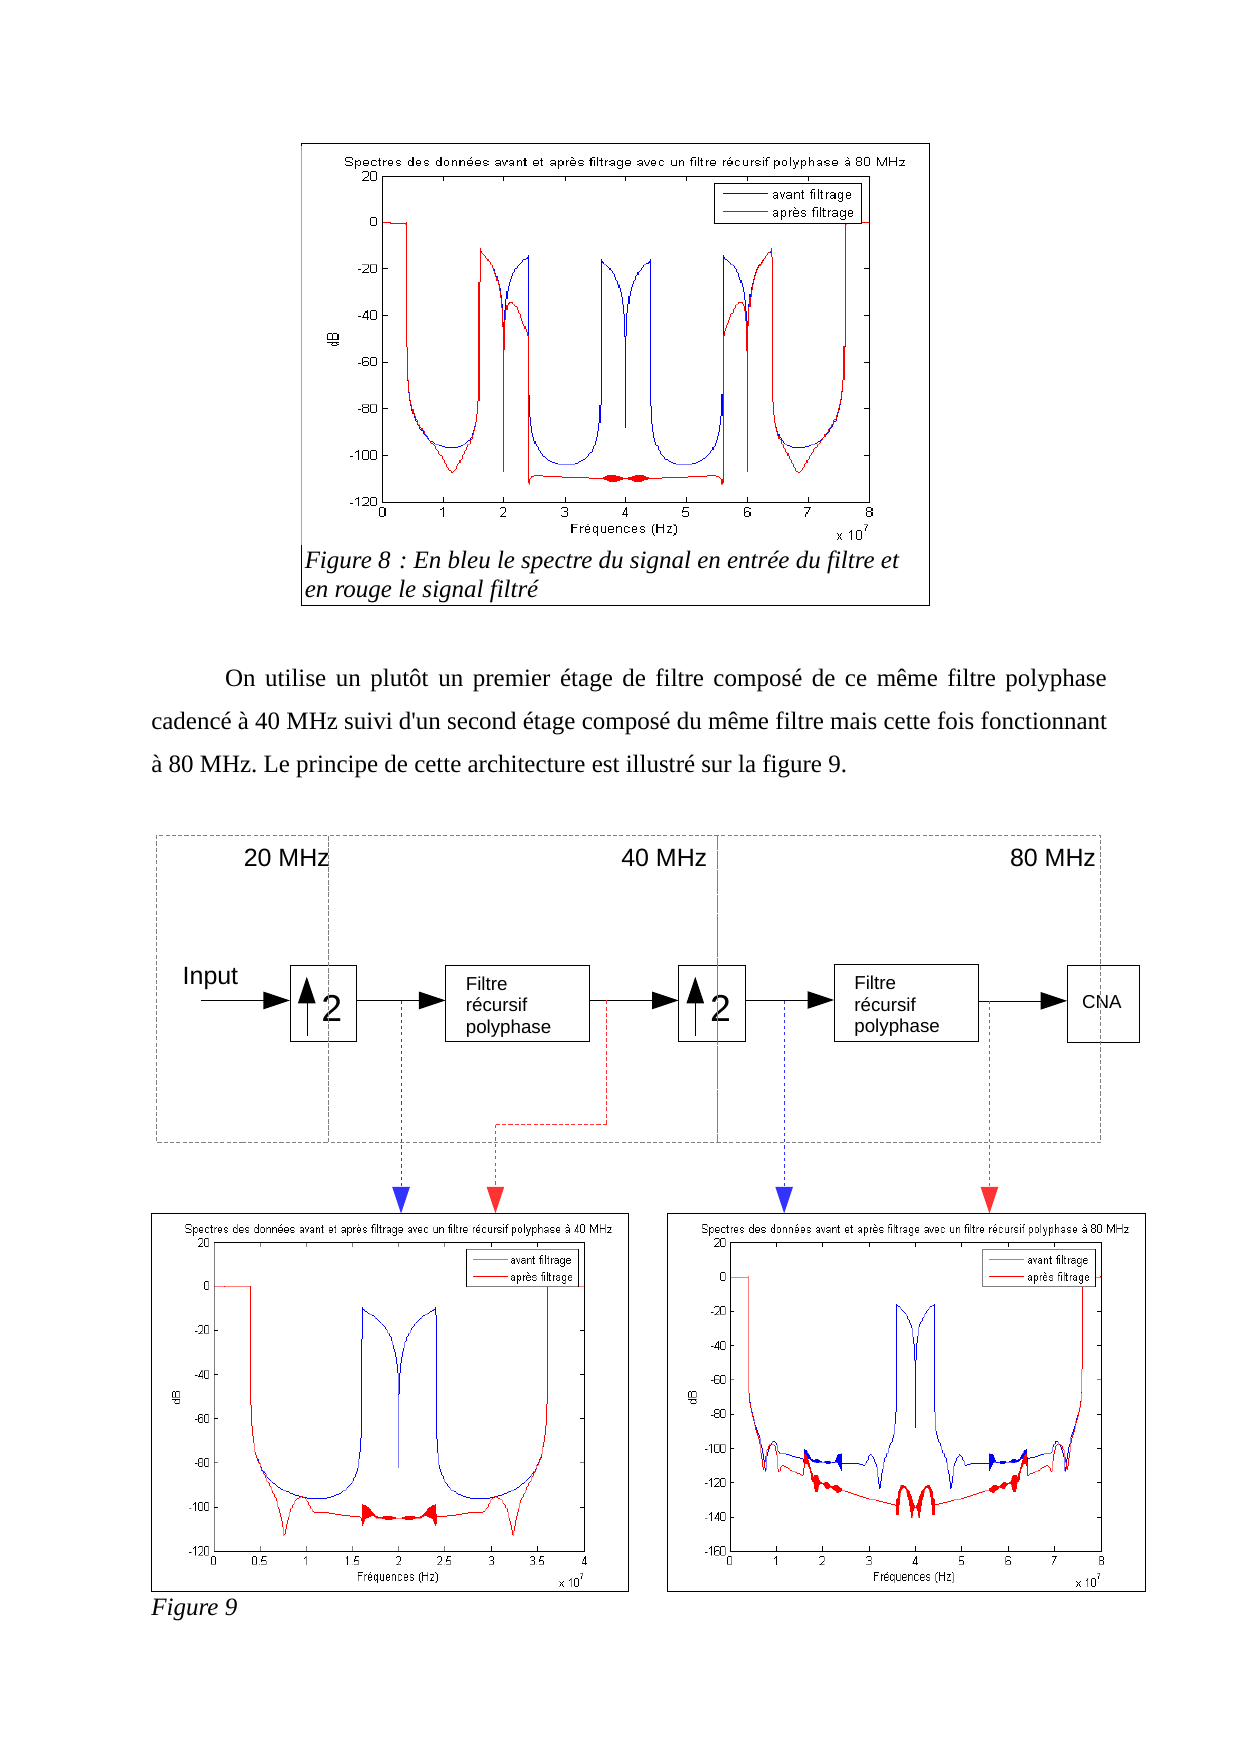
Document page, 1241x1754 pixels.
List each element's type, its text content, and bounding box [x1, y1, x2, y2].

text Figure 9 [151, 848, 1156, 1620]
picture [152, 1214, 628, 1591]
text On utilise un plutôt un premier étage de filtre composé de ce même filtre polyphase cadencé à 40 MHz suivi d'un second étage composé du même filtre mais cette fois fonctionnant à 80 MHz. Le principe de cette architecture est illustré sur la figure 9. [151, 663, 1108, 778]
picture [668, 1214, 1145, 1591]
picture [301, 146, 929, 545]
text Figure 8 : En bleu le spectre du signal en entrée du filtre et en rouge le signal filtré [304, 545, 926, 602]
